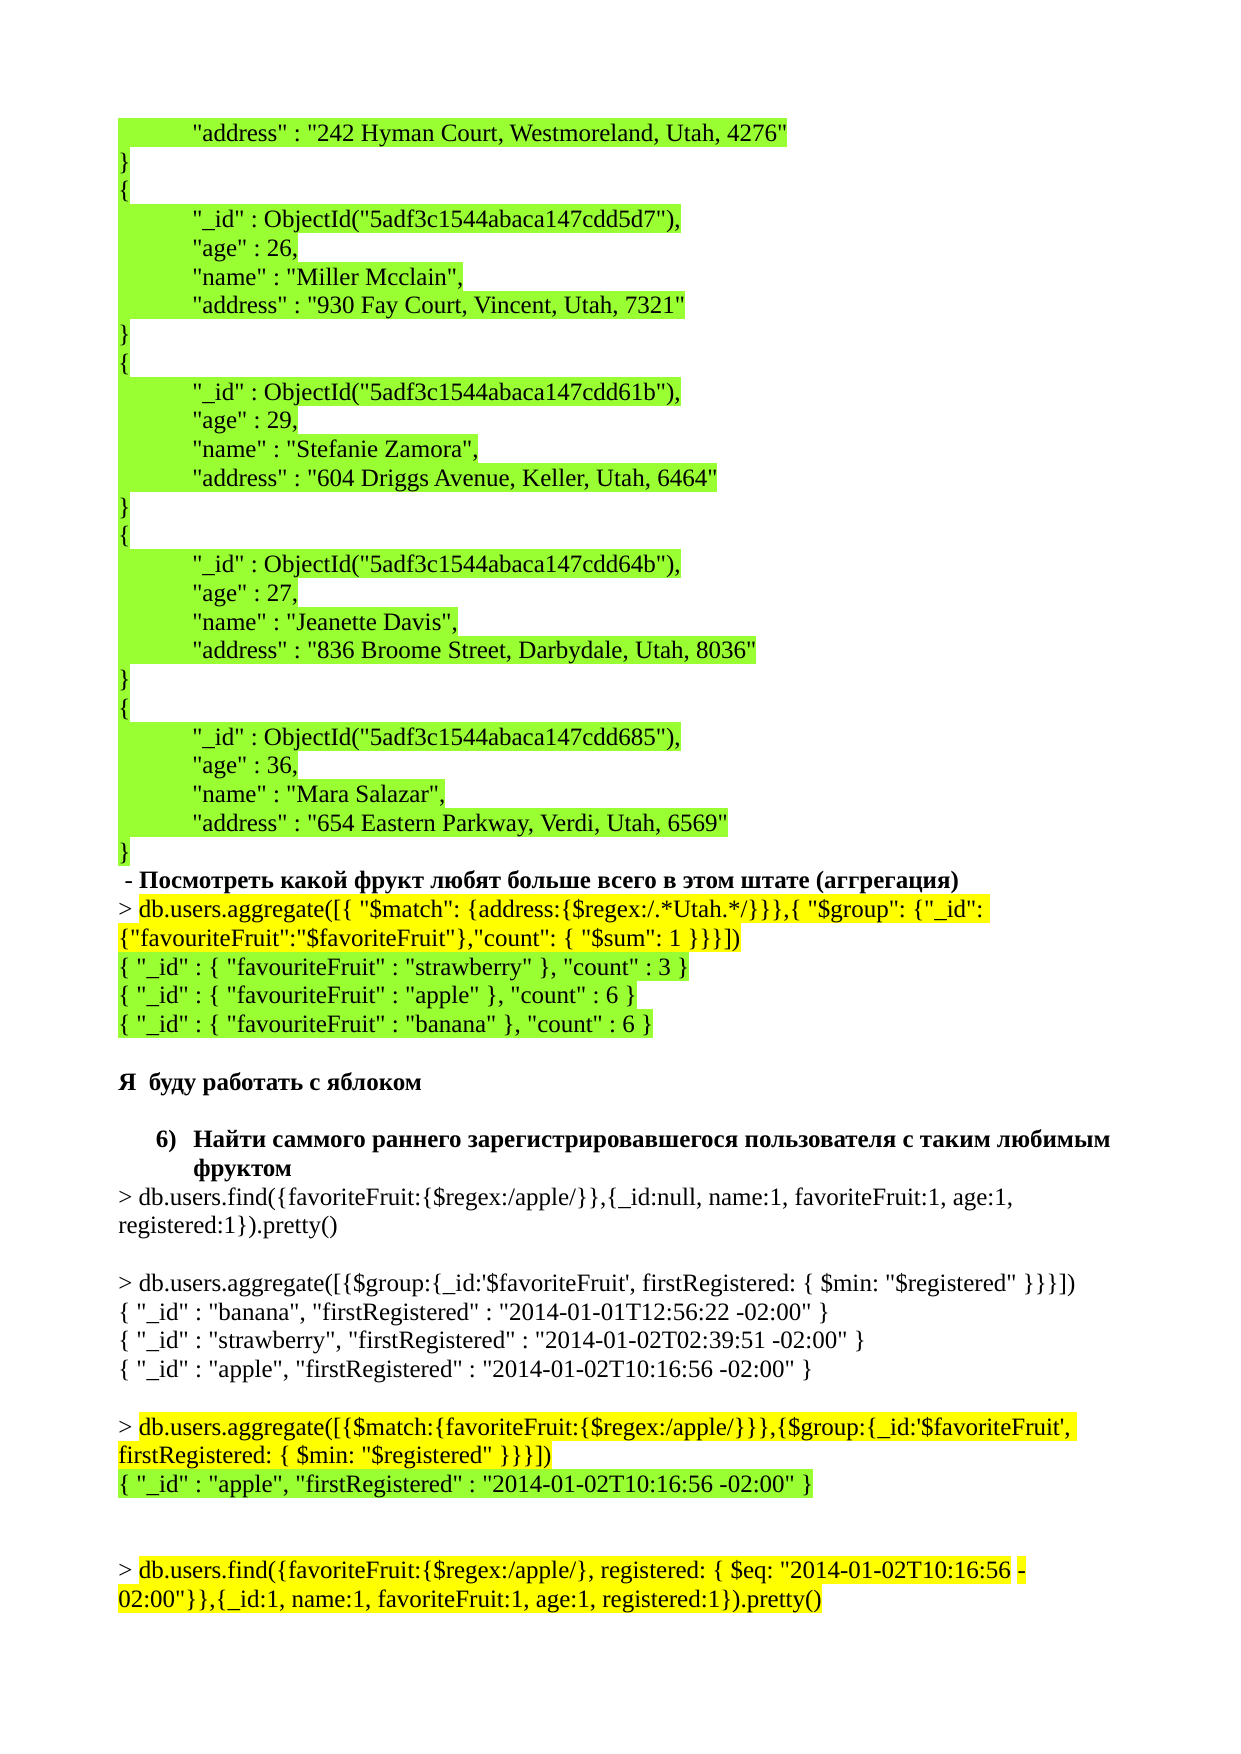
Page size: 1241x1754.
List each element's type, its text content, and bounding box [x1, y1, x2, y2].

text } [118, 319, 1122, 348]
text } [118, 837, 1122, 866]
text > db.users.find({favoriteFruit:{$regex:/apple/}, registered: { $eq: "2014-01-02T10:16:56 -02:00"}},{_id:1, name:1, favoriteFruit:1, age:1, registered:1}).pretty() [118, 1556, 1122, 1613]
text > db.users.aggregate([{$match:{favoriteFruit:{$regex:/apple/}}},{$group:{_id:'$favoriteFruit', firstRegistered: { $min: "$registered" }}}]) [118, 1412, 1122, 1469]
text "age" : 27, [118, 578, 1122, 607]
text "name" : "Stefanie Zamora", [118, 434, 1122, 463]
text { "_id" : { "favouriteFruit" : "apple" }, "count" : 6 } [118, 981, 1122, 1009]
text "name" : "Jeanette Davis", [118, 607, 1122, 636]
text { [118, 521, 1122, 549]
text > db.users.aggregate([{$group:{_id:'$favoriteFruit', firstRegistered: { $min: "$registered" }}}]) [118, 1268, 1122, 1297]
text { [118, 348, 1122, 377]
text > db.users.aggregate([{ "$match": {address:{$regex:/.*Utah.*/}}},{ "$group": {"_id": {"favouriteFruit":"$favoriteFruit"},"count": { "$sum": 1 }}}]) [118, 894, 1122, 952]
text > db.users.find({favoriteFruit:{$regex:/apple/}},{_id:null, name:1, favoriteFruit:1, age:1, registered:1}).pretty() [118, 1182, 1122, 1239]
text "_id" : ObjectId("5adf3c1544abaca147cdd5d7"), [118, 204, 1122, 233]
text - Посмотреть какой фрукт любят больше всего в этом штате (аггрегация) [118, 866, 1122, 894]
text { [118, 693, 1122, 722]
text "address" : "930 Fay Court, Vincent, Utah, 7321" [118, 291, 1122, 319]
text "name" : "Miller Mcclain", [118, 262, 1122, 291]
text "address" : "654 Eastern Parkway, Verdi, Utah, 6569" [118, 808, 1122, 837]
text { "_id" : { "favouriteFruit" : "banana" }, "count" : 6 } [118, 1009, 1122, 1038]
text { "_id" : "strawberry", "firstRegistered" : "2014-01-02T02:39:51 -02:00" } [118, 1326, 1122, 1354]
text "_id" : ObjectId("5adf3c1544abaca147cdd64b"), [118, 549, 1122, 578]
text "address" : "604 Driggs Avenue, Keller, Utah, 6464" [118, 463, 1122, 492]
text "_id" : ObjectId("5adf3c1544abaca147cdd61b"), [118, 377, 1122, 406]
text } [118, 492, 1122, 521]
text "age" : 26, [118, 233, 1122, 262]
text "age" : 29, [118, 406, 1122, 434]
text { "_id" : "apple", "firstRegistered" : "2014-01-02T10:16:56 -02:00" } [118, 1354, 1122, 1383]
text } [118, 147, 1122, 176]
list Найти саммого раннего зарегистрировавшегося пользователя с таким любимым фруктом [156, 1124, 1122, 1182]
text Я буду работать с яблоком [118, 1067, 1122, 1096]
text { "_id" : "banana", "firstRegistered" : "2014-01-01T12:56:22 -02:00" } [118, 1297, 1122, 1326]
text } [118, 664, 1122, 693]
text "name" : "Mara Salazar", [118, 779, 1122, 808]
text "_id" : ObjectId("5adf3c1544abaca147cdd685"), [118, 722, 1122, 751]
text "age" : 36, [118, 751, 1122, 779]
text { [118, 176, 1122, 204]
text { "_id" : { "favouriteFruit" : "strawberry" }, "count" : 3 } [118, 952, 1122, 981]
text { "_id" : "apple", "firstRegistered" : "2014-01-02T10:16:56 -02:00" } [118, 1469, 1122, 1498]
text "address" : "242 Hyman Court, Westmoreland, Utah, 4276" [118, 118, 1122, 147]
text "address" : "836 Broome Street, Darbydale, Utah, 8036" [118, 636, 1122, 664]
